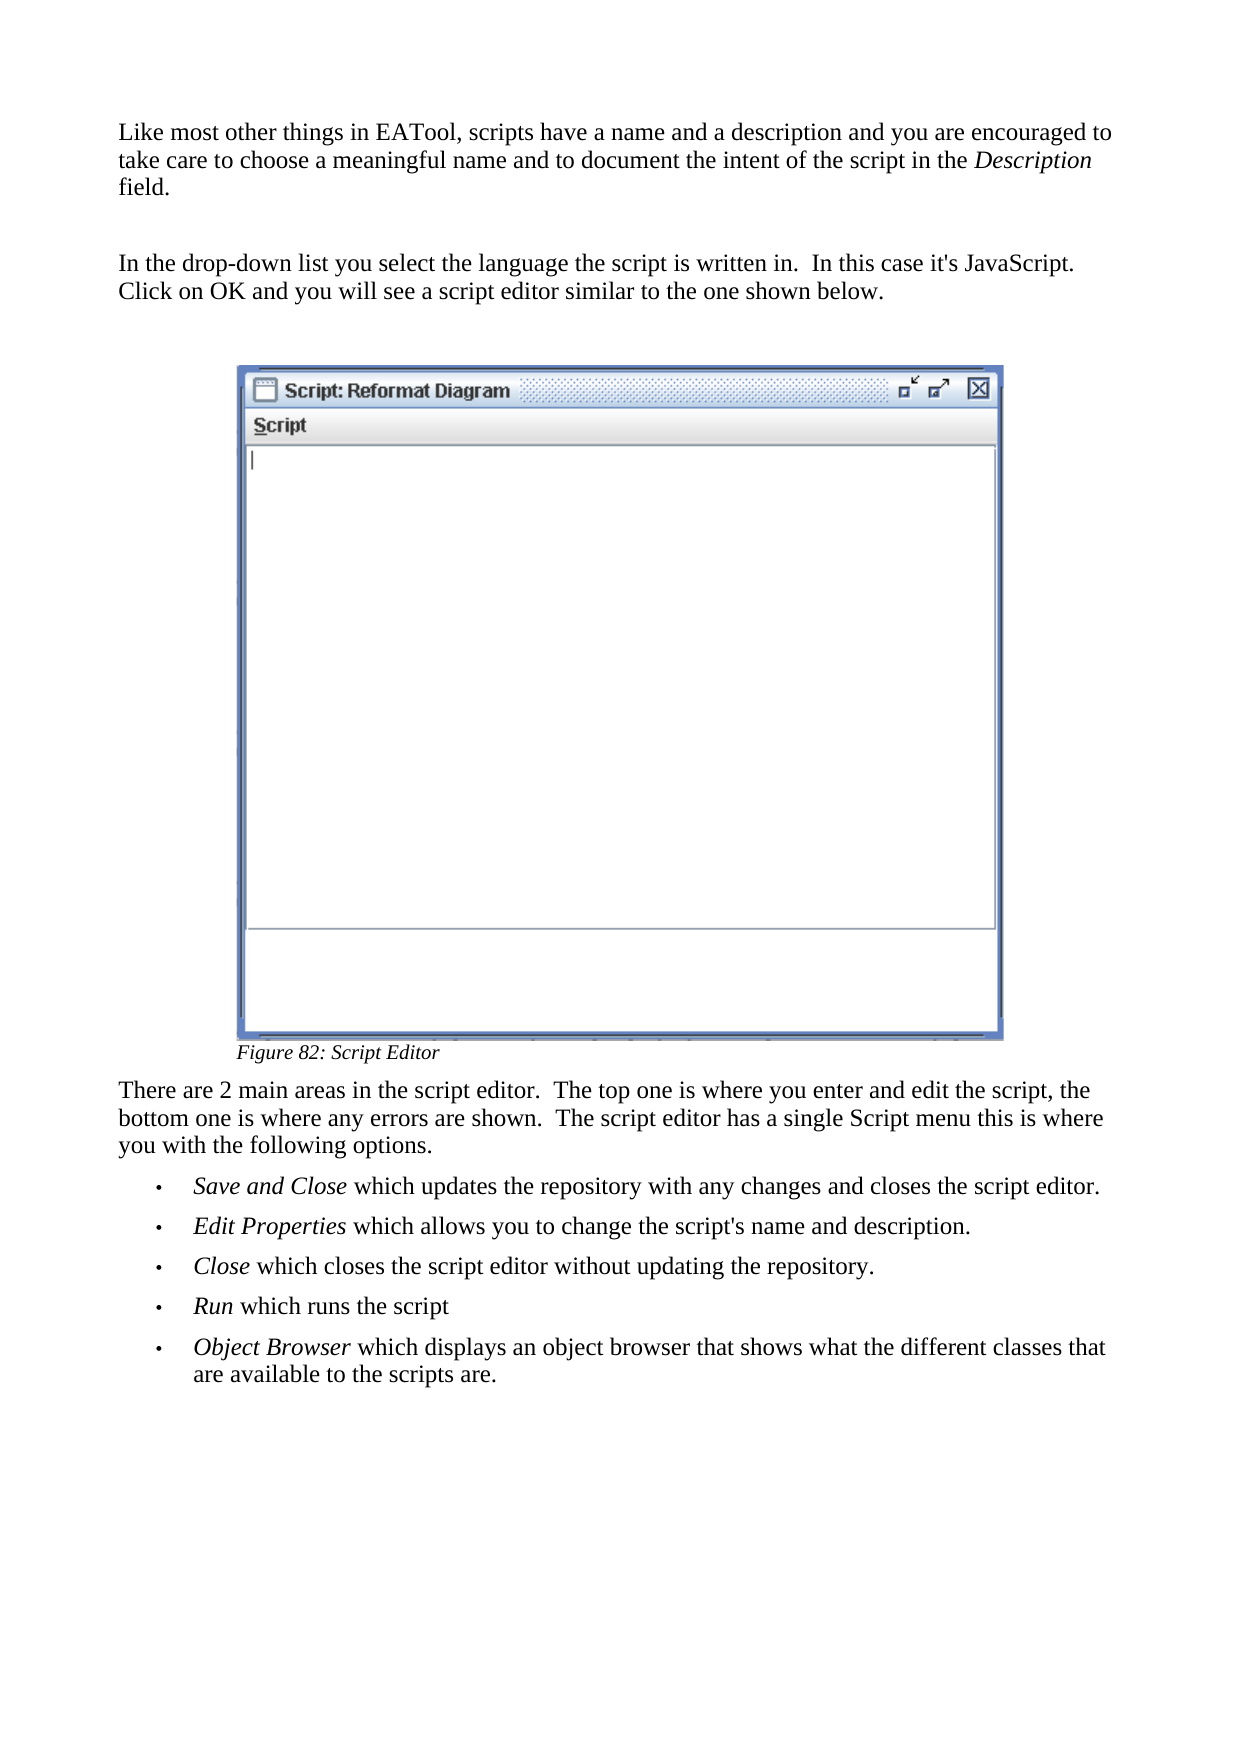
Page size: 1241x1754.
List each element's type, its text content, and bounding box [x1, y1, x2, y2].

list Close which closes the script editor without updating the repository. [156, 1252, 1122, 1280]
list Object Browser which displays an object browser that shows what the different classes that are available to the scripts are. [156, 1333, 1122, 1388]
text In the drop-down list you select the language the script is written in. In this case it's JavaScript. Click on OK and you will see a script editor similar to the one shown below. [118, 249, 1122, 305]
list Run which runs the script [156, 1292, 1122, 1320]
text Figure 82: Script Editor [236, 1041, 1004, 1064]
text Like most other things in EATool, scripts have a name and a description and you are encouraged to take care to choose a meaningful name and to document the intent of the script in the Description field. [118, 118, 1122, 201]
text There are 2 main areas in the script editor. The top one is where you enter and edit the script, the bottom one is where any errors are shown. The script editor has a single Script menu this is where you with the following options. [118, 1076, 1122, 1159]
list Edit Properties which allows you to change the script's name and description. [156, 1212, 1122, 1240]
picture [236, 365, 1004, 1041]
list Save and Close which updates the repository with any changes and closes the script editor. [156, 1172, 1122, 1199]
